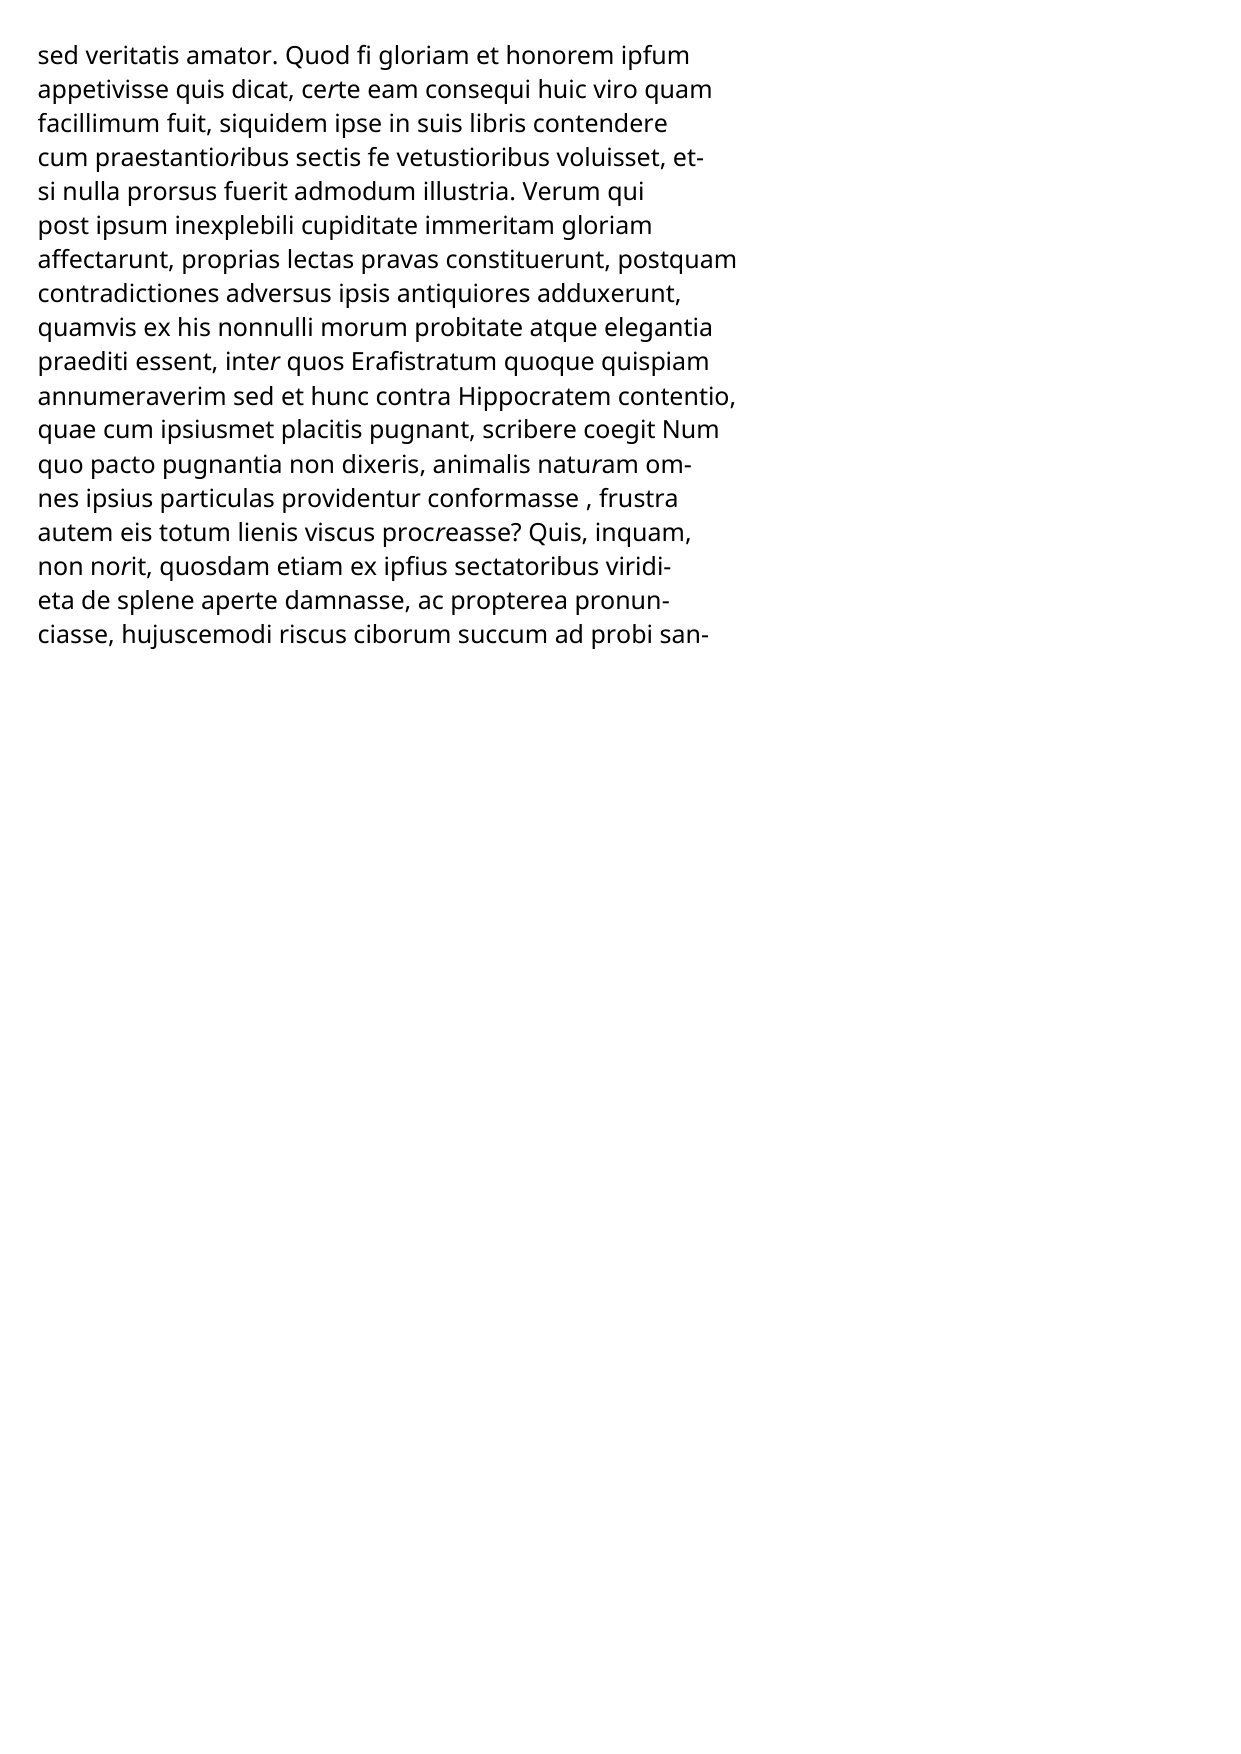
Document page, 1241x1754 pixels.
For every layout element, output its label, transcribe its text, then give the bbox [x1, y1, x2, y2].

text sed veritatis amator. Quod fi gloriam et honorem ipfum appetivisse quis dicat, certe eam consequi huic viro quam facillimum fuit, siquidem ipse in suis libris contendere cum praestantioribus sectis fe vetustioribus voluisset, et- si nulla prorsus fuerit admodum illustria. Verum qui post ipsum inexplebili cupiditate immeritam gloriam affectarunt, proprias lectas pravas constituerunt, postquam contradictiones adversus ipsis antiquiores adduxerunt, quamvis ex his nonnulli morum probitate atque elegantia praediti essent, inter quos Erafistratum quoque quispiam annumeraverim sed et hunc contra Hippocratem contentio, quae cum ipsiusmet placitis pugnant, scribere coegit Num quo pacto pugnantia non dixeris, animalis naturam om- nes ipsius particulas providentur conformasse , frustra autem eis totum lienis viscus procreasse? Quis, inquam, non norit, quosdam etiam ex ipfius sectatoribus viridi- eta de splene aperte damnasse, ac propterea pronun- ciasse, hujuscemodi riscus ciborum succum ad probi san- [37, 37, 1203, 651]
